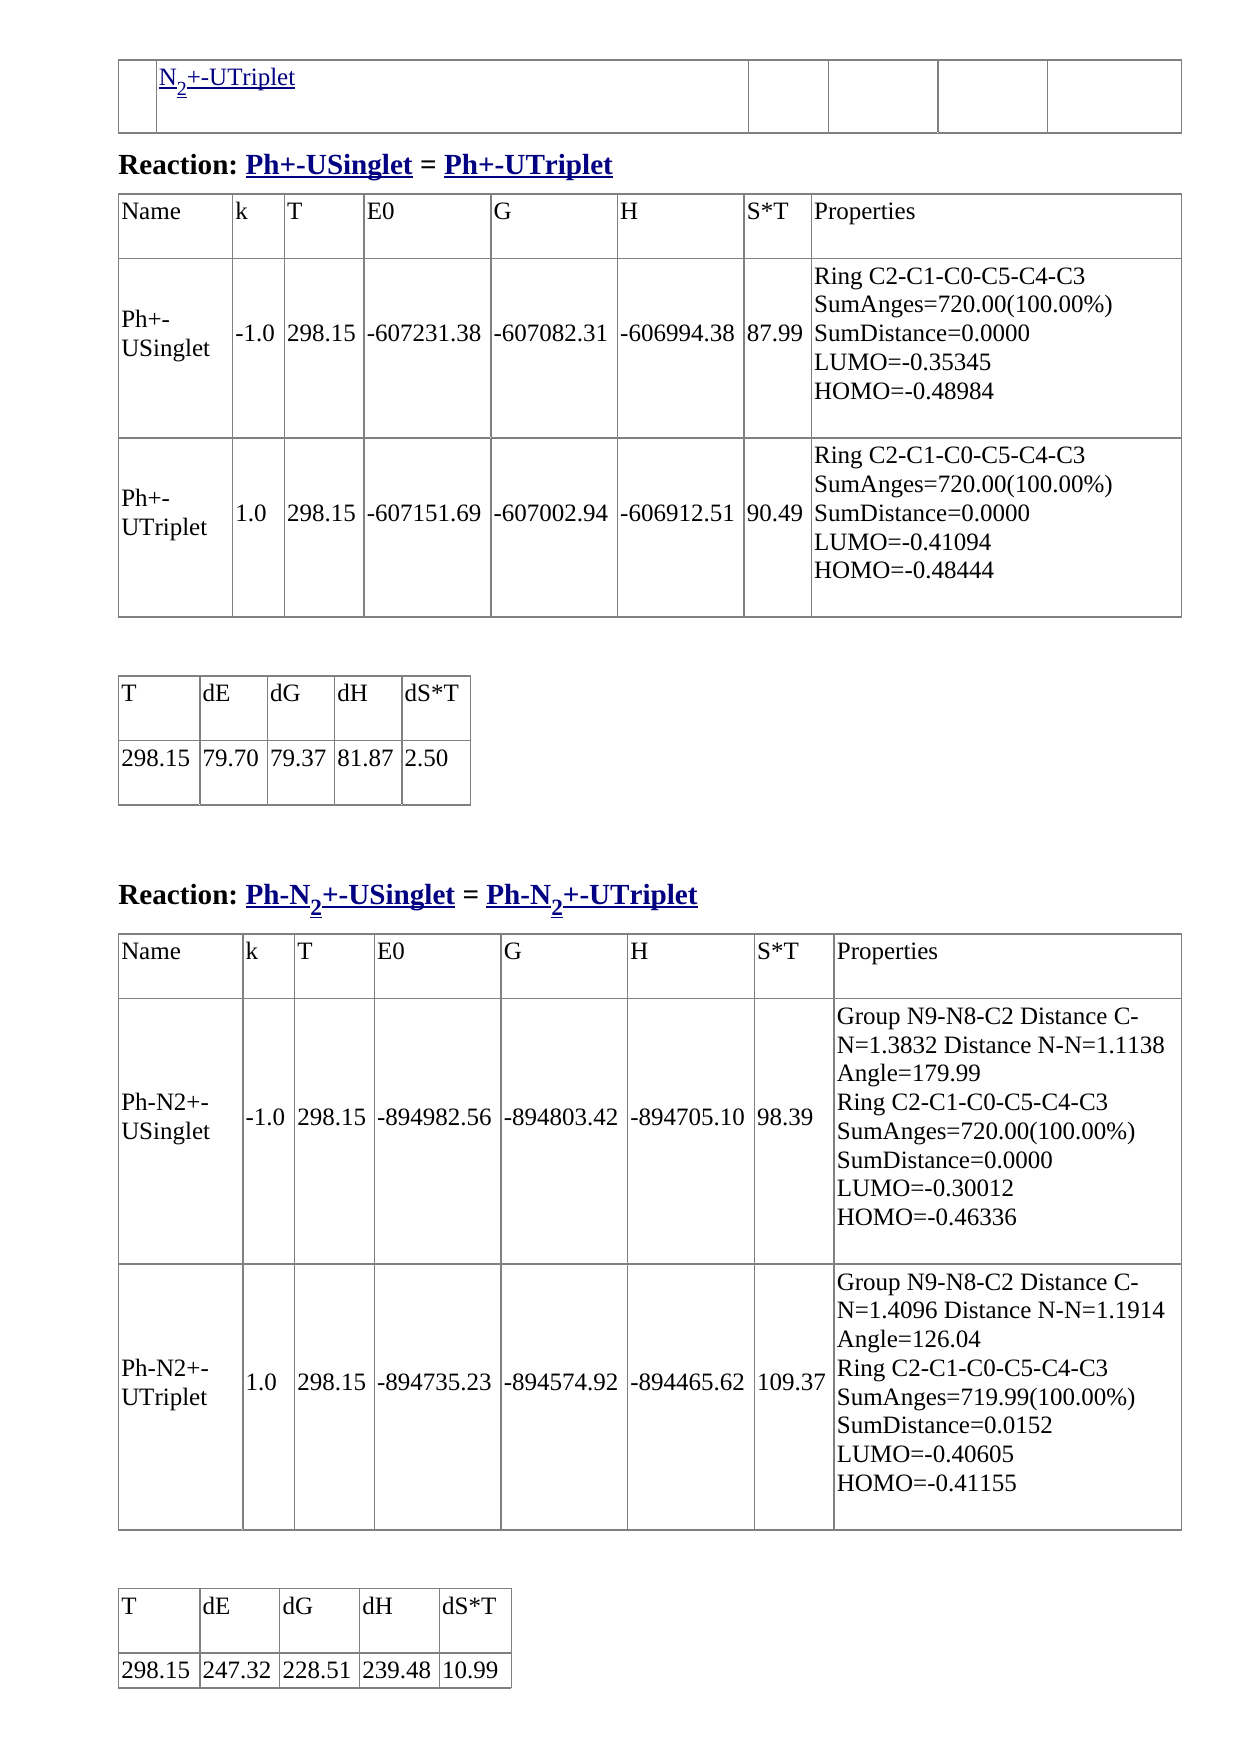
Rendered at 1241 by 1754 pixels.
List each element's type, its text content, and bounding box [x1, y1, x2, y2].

table_cell -607002.94 [492, 439, 617, 616]
table_cell 2.50 [403, 741, 470, 804]
table_header Properties [812, 195, 1181, 257]
table_cell 239.48 [360, 1654, 439, 1687]
table_cell 298.15 [285, 439, 363, 616]
table_cell 1.0 [233, 439, 284, 616]
table_cell [1048, 61, 1181, 132]
table_cell 81.87 [335, 741, 401, 804]
table_header dS*T [403, 677, 470, 739]
table_cell Ring C2-C1-C0-C5-C4-C3 SumAnges=720.00(100.00%) SumDistance=0.0000 LUMO=-0.35345 HOMO=-0.48984 [812, 259, 1181, 437]
table_cell 79.70 [201, 741, 267, 804]
table_header T [285, 195, 363, 257]
table_header Name [119, 935, 242, 998]
table_cell 298.15 [295, 1265, 374, 1529]
table_cell -894705.10 [628, 999, 754, 1263]
table_cell 98.39 [755, 999, 833, 1263]
table_cell 87.99 [745, 259, 811, 437]
table_cell 247.32 [201, 1654, 279, 1687]
table_cell -894465.62 [628, 1265, 754, 1529]
table_header dH [360, 1589, 439, 1652]
table_cell -607082.31 [492, 259, 617, 437]
table_cell 228.51 [280, 1654, 359, 1687]
table_header k [244, 935, 294, 998]
table_header S*T [745, 195, 811, 257]
table_header T [119, 677, 199, 739]
table_cell -606994.38 [618, 259, 743, 437]
table_cell 298.15 [119, 1654, 199, 1687]
table_cell [749, 61, 828, 132]
subtitle Reaction: Ph+-USinglet = Ph+-UTriplet [118, 147, 1181, 181]
table_header Properties [835, 935, 1181, 998]
table_header G [492, 195, 617, 257]
table_cell N2+-UTriplet [157, 61, 748, 132]
table_cell -1.0 [233, 259, 284, 437]
table_cell Ph+-UTriplet [119, 439, 232, 616]
table_header dG [280, 1589, 359, 1652]
table_header E0 [375, 935, 500, 998]
table_header dS*T [440, 1589, 511, 1652]
table_cell -894574.92 [502, 1265, 627, 1529]
table_cell -1.0 [244, 999, 294, 1263]
table_cell 298.15 [119, 741, 199, 804]
table_cell -607151.69 [365, 439, 490, 616]
table_header k [233, 195, 284, 257]
table_cell [119, 61, 156, 132]
table_cell -607231.38 [365, 259, 490, 437]
table_cell Group N9-N8-C2 Distance C-N=1.3832 Distance N-N=1.1138 Angle=179.99 Ring C2-C1-C0-C5-C4-C3 SumAnges=720.00(100.00%) SumDistance=0.0000 LUMO=-0.30012 HOMO=-0.46336 [835, 999, 1181, 1263]
table_cell 1.0 [244, 1265, 294, 1529]
table_header G [502, 935, 627, 998]
table_header S*T [755, 935, 833, 998]
table_header dG [268, 677, 334, 739]
table_cell -894803.42 [502, 999, 627, 1263]
table_cell 109.37 [755, 1265, 833, 1529]
table_cell Group N9-N8-C2 Distance C-N=1.4096 Distance N-N=1.1914 Angle=126.04 Ring C2-C1-C0-C5-C4-C3 SumAnges=719.99(100.00%) SumDistance=0.0152 LUMO=-0.40605 HOMO=-0.41155 [835, 1265, 1181, 1529]
table_header T [295, 935, 374, 998]
table_cell Ph-N2+-UTriplet [119, 1265, 242, 1529]
table_cell [939, 61, 1047, 132]
table_cell 79.37 [268, 741, 334, 804]
table_cell -894982.56 [375, 999, 500, 1263]
table_cell 10.99 [440, 1654, 511, 1687]
table_header E0 [365, 195, 490, 257]
table_header Name [119, 195, 232, 257]
table_cell -894735.23 [375, 1265, 500, 1529]
table_header H [618, 195, 743, 257]
subtitle Reaction: Ph-N2+-USinglet = Ph-N2+-UTriplet [118, 877, 1181, 921]
table_cell Ph+-USinglet [119, 259, 232, 437]
table_cell 90.49 [745, 439, 811, 616]
table_header dH [335, 677, 401, 739]
table_cell -606912.51 [618, 439, 743, 616]
table_cell Ph-N2+-USinglet [119, 999, 242, 1263]
table_cell Ring C2-C1-C0-C5-C4-C3 SumAnges=720.00(100.00%) SumDistance=0.0000 LUMO=-0.41094 HOMO=-0.48444 [812, 439, 1181, 616]
table_header H [628, 935, 754, 998]
table_cell [829, 61, 937, 132]
table_header dE [201, 1589, 279, 1652]
table_header dE [201, 677, 267, 739]
table_cell 298.15 [295, 999, 374, 1263]
table_header T [119, 1589, 199, 1652]
table_cell 298.15 [285, 259, 363, 437]
